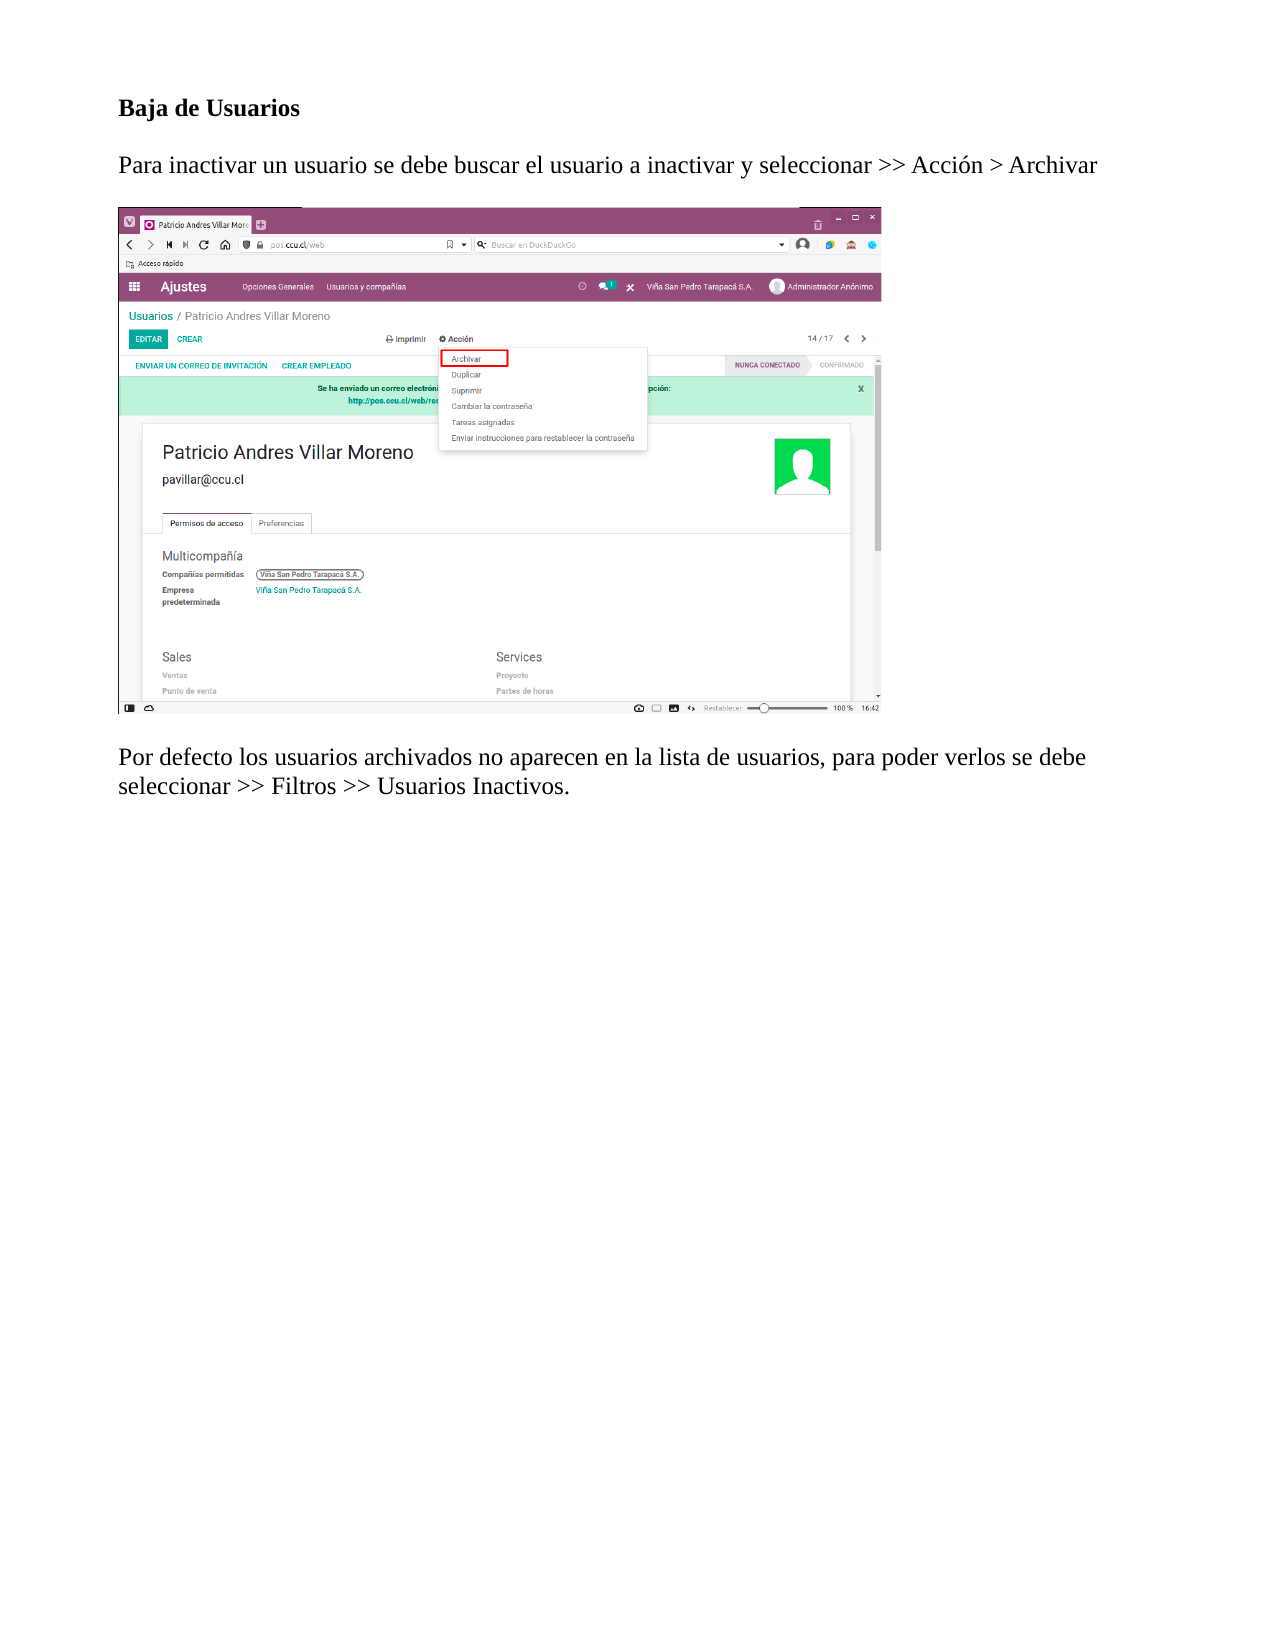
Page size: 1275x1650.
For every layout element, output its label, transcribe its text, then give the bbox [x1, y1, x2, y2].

text Por defecto los usuarios archivados no aparecen en la lista de usuarios, para poder verlos se debe seleccionar >> Filtros >> Usuarios Inactivos. [118, 742, 1157, 800]
text Para inactivar un usuario se debe buscar el usuario a inactivar y seleccionar >> Acción > Archivar [118, 150, 1157, 179]
text Baja de Usuarios [118, 93, 1157, 121]
picture [118, 207, 882, 714]
